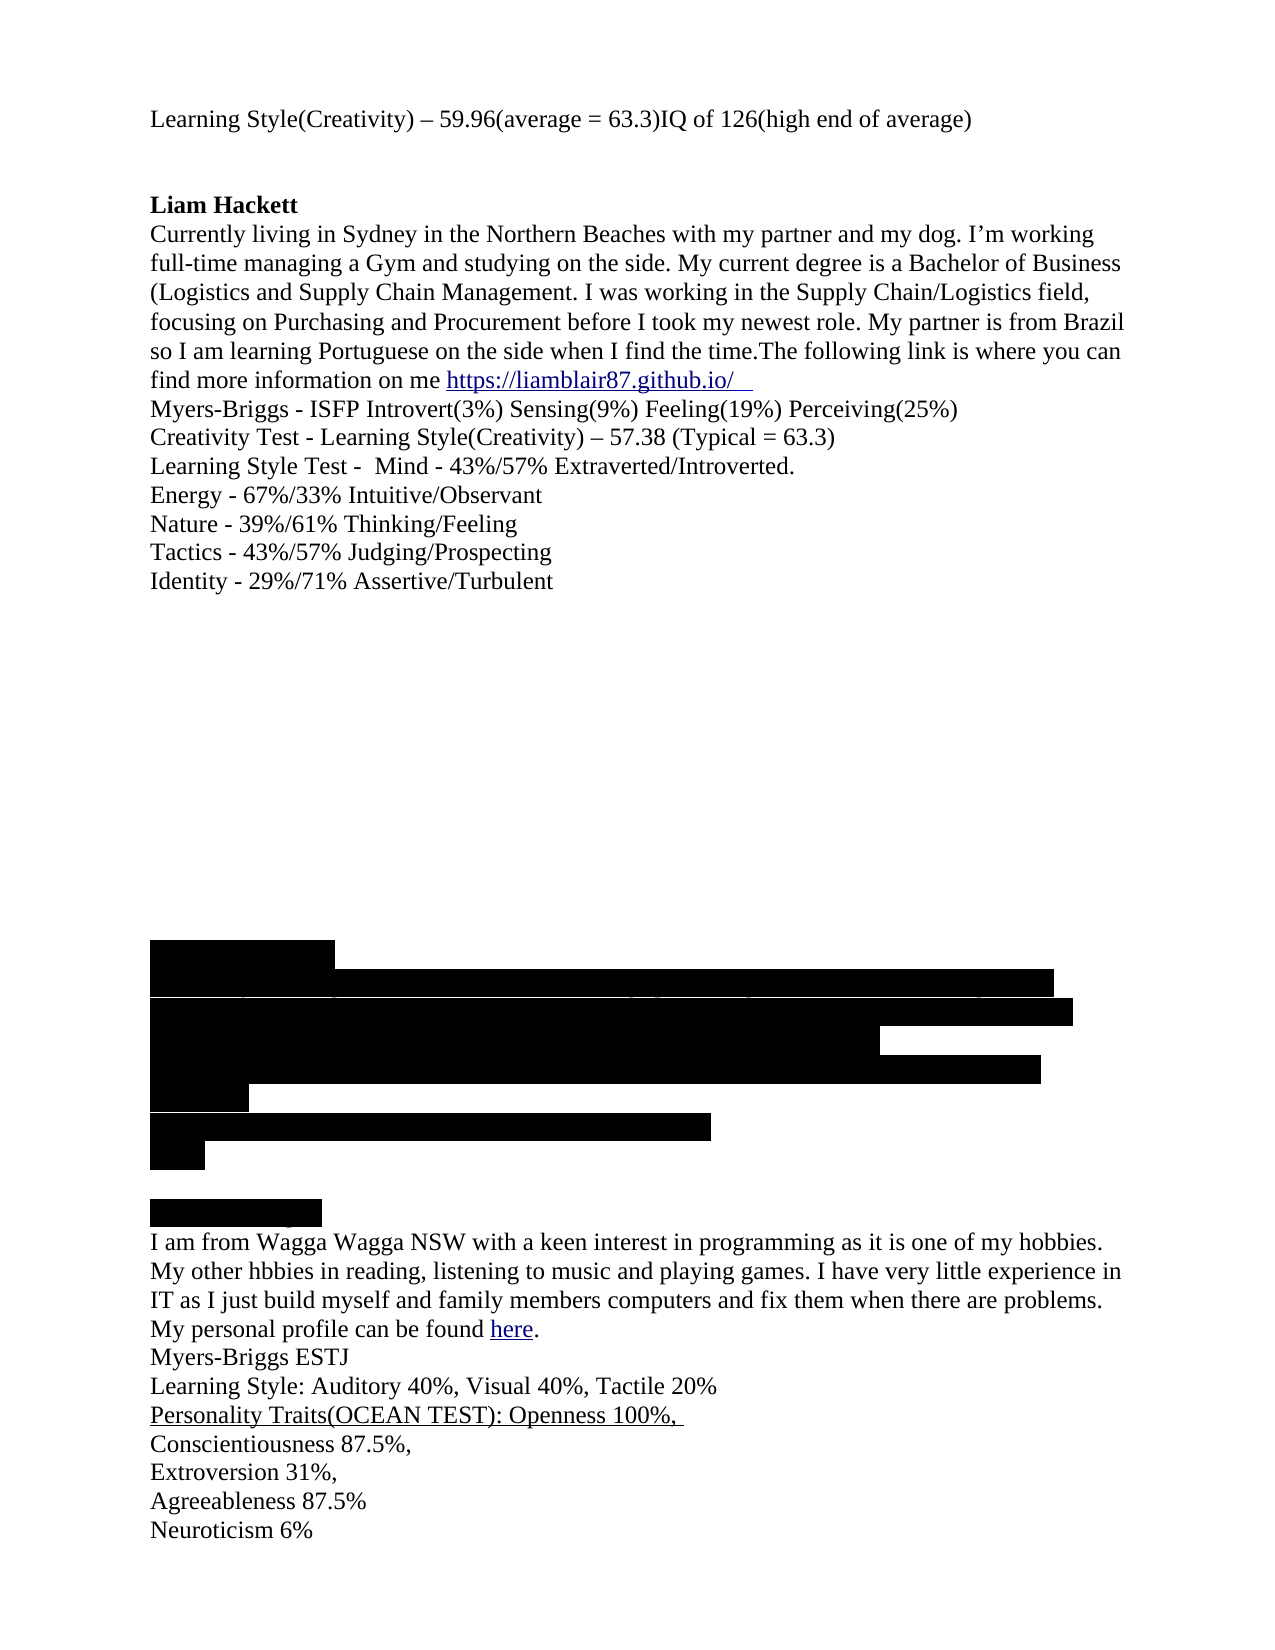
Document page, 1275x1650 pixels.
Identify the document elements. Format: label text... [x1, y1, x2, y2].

text Learning Style(Creativity) – 59.96(average = 63.3)IQ of 126(high end of average) [150, 104, 1125, 132]
text Myers-Briggs – INFJ-T 71% introverted, 62% Intuitive, 53% feeling, 75% Judging 57% Turbulent [150, 1055, 1125, 1112]
text Currently living in Sydney in the Northern Beaches with my partner and my dog. I’m working full-time managing a Gym and studying on the side. My current degree is a Bachelor of Business (Logistics and Supply Chain Management. I was working in the Supply Chain/Logistics field, focusing on Purchasing and Procurement before I took my newest role. My partner is from Brazil so I am learning Portuguese on the side when I find the time.The following link is where you can find more information on me https://liamblair87.github.io/ [150, 219, 1125, 394]
text Big 5 [150, 1141, 1125, 1170]
text Steven Flanigan [150, 1199, 1125, 1227]
text Learning Style: Auditory 40%, Visual 40%, Tactile 20% [150, 1371, 1125, 1400]
text Agreeableness 87.5% [150, 1486, 1125, 1515]
text Learning Style Test - Mind - 43%/57% Extraverted/Introverted. [150, 451, 1125, 480]
text Energy - 67%/33% Intuitive/Observant [150, 480, 1125, 509]
text Learning Style: Auditory 35%, Visual 35% Tactile 30% [150, 1112, 1125, 1141]
text Identity - 29%/71% Assertive/Turbulent [150, 566, 1125, 595]
text Nature - 39%/61% Thinking/Feeling [150, 509, 1125, 537]
text Conscientiousness 87.5%, [150, 1429, 1125, 1457]
text Liam Hackett [150, 190, 1125, 219]
text Creativity Test - Learning Style(Creativity) – 57.38 (Typical = 63.3) [150, 422, 1125, 451]
text I am from Wagga Wagga NSW with a keen interest in programming as it is one of my hobbies. My other hbbies in reading, listening to music and playing games. I have very little experience in IT as I just build myself and family members computers and fix them when there are problems. My personal profile can be found here. [150, 1227, 1125, 1342]
text Mary-Jane Amos [150, 940, 1125, 969]
text Extroversion 31%, [150, 1457, 1125, 1486]
text Tactics - 43%/57% Judging/Prospecting [150, 537, 1125, 566]
text Personality Traits(OCEAN TEST): Openness 100%, [150, 1400, 1125, 1429]
text Myers-Briggs - ISFP Introvert(3%) Sensing(9%) Feeling(19%) Perceiving(25%) [150, 394, 1125, 422]
text I’m a 22 year old girl with an interest in all things pertaining to science from biological to technological! I love to learn and I love to help people with what I’ve learnt! Through these webpages I hope you are able to learn more about myself and this team. [150, 969, 1125, 1055]
text Neuroticism 6% [150, 1515, 1125, 1544]
text Myers-Briggs ESTJ [150, 1342, 1125, 1371]
